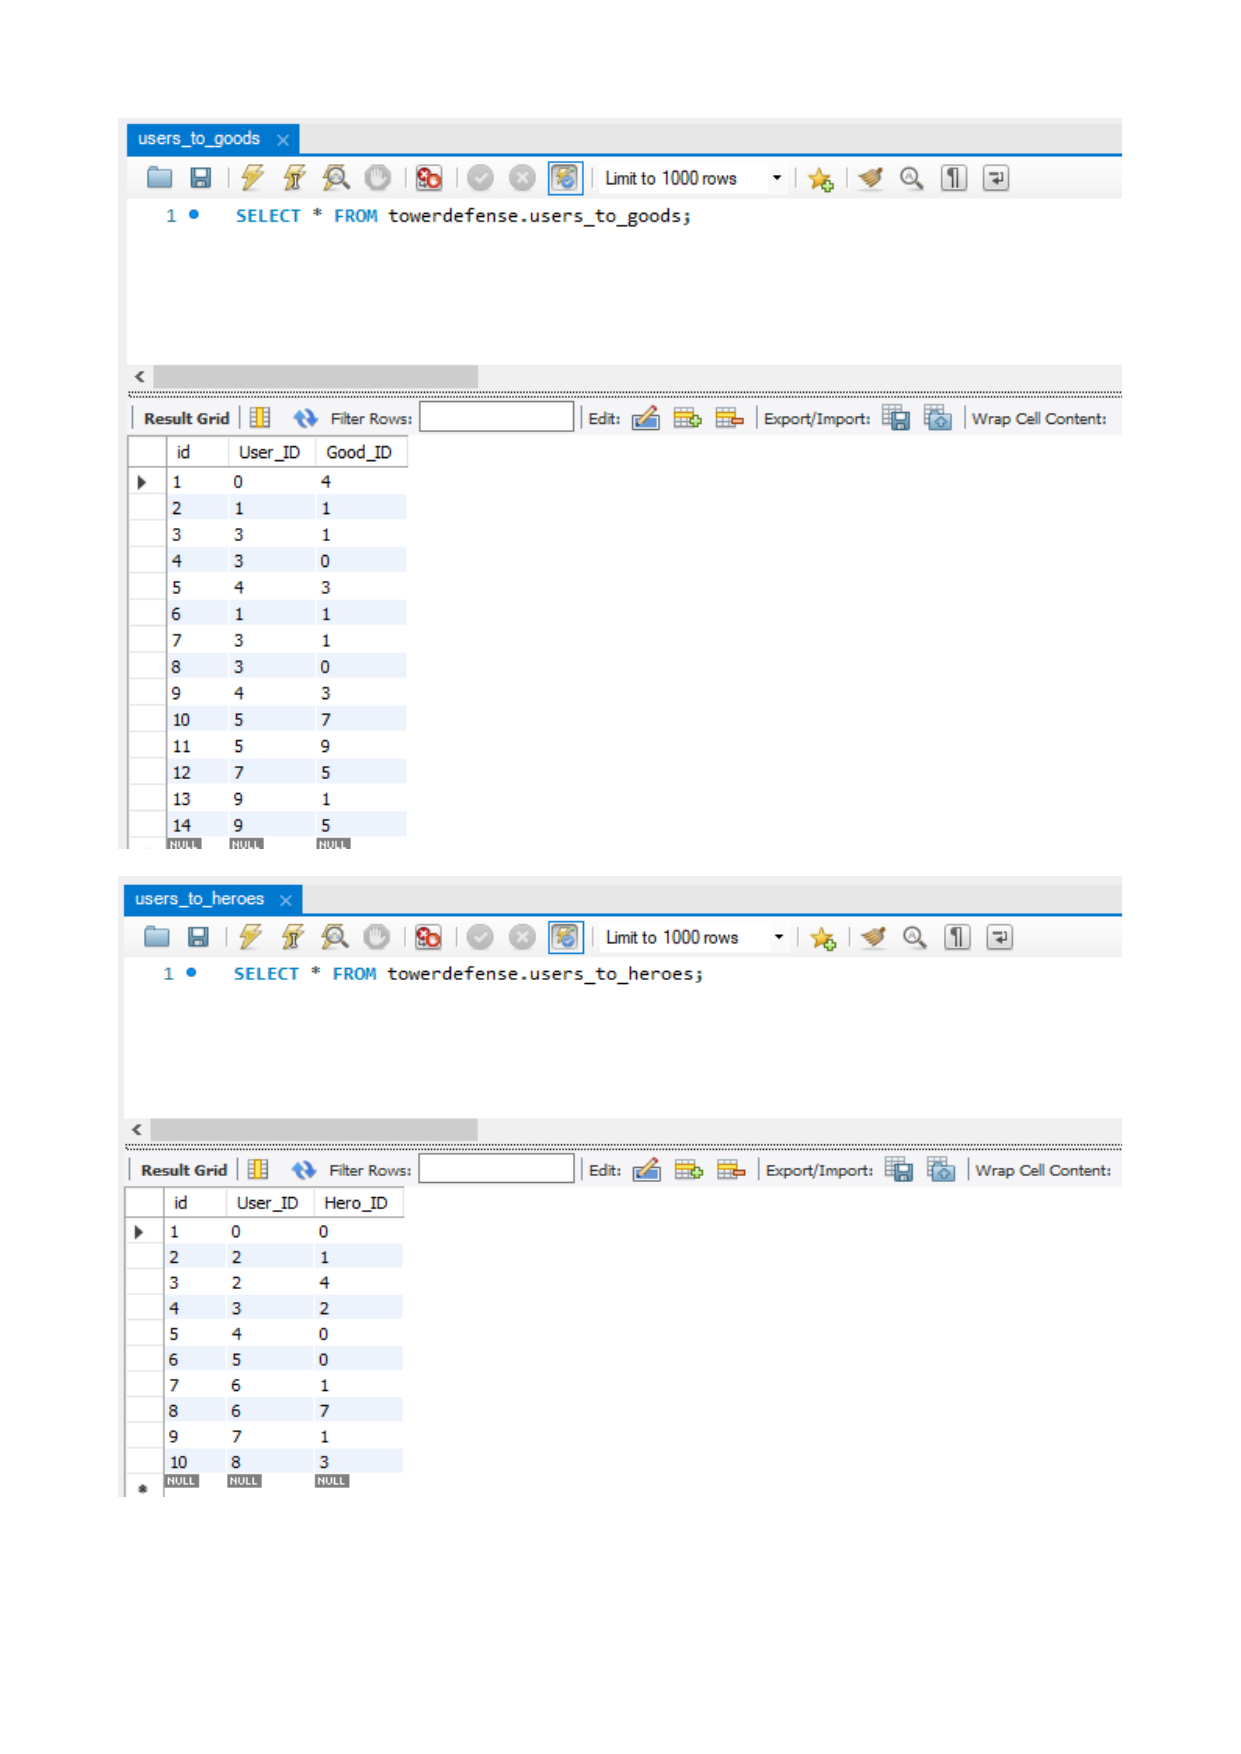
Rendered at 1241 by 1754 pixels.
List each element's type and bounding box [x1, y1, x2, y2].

picture [118, 876, 1123, 1497]
picture [118, 118, 1123, 849]
